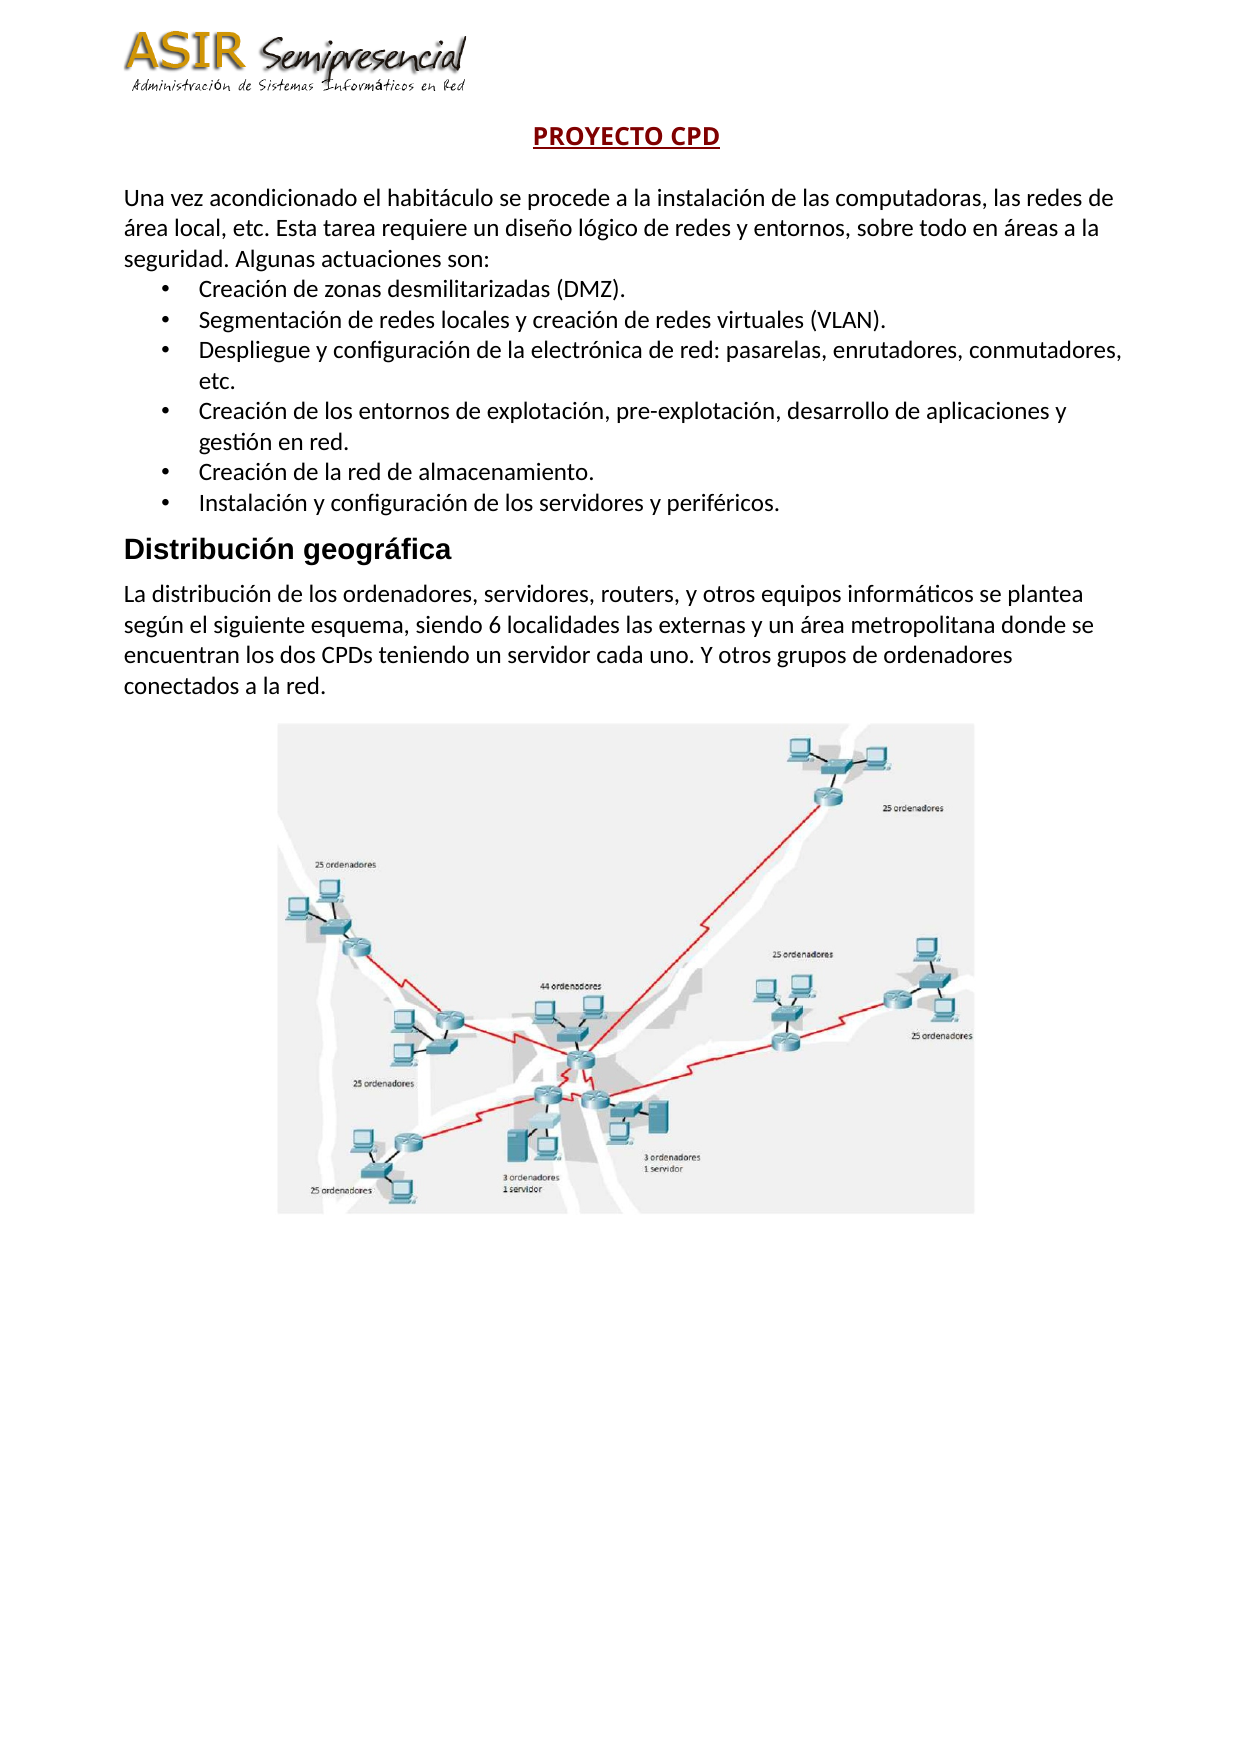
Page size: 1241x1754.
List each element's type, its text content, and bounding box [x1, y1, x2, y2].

list Segmentación de redes locales y creación de redes virtuales (VLAN). [161, 304, 1123, 334]
list Instalación y configuración de los servidores y periféricos. [161, 487, 1123, 517]
list Creación de zonas desmilitarizadas (DMZ). [161, 273, 1123, 304]
picture [123, 30, 467, 99]
list Creación de la red de almacenamiento. [161, 456, 1123, 487]
text Una vez acondicionado el habitáculo se procede a la instalación de las computadoras, las redes de área local, etc. Esta tarea requiere un diseño lógico de redes y entornos, sobre todo en áreas a la seguridad. Algunas actuaciones son: [123, 182, 1123, 273]
list Creación de los entornos de explotación, pre-explotación, desarrollo de aplicaciones y gestión en red. [161, 395, 1123, 456]
list Despliegue y configuración de la electrónica de red: pasarelas, enrutadores, conmutadores, etc. [161, 334, 1123, 395]
picture [275, 723, 976, 1215]
text La distribución de los ordenadores, servidores, routers, y otros equipos informáticos se plantea según el siguiente esquema, siendo 6 localidades las externas y un área metropolitana donde se encuentran los dos CPDs teniendo un servidor cada uno. Y otros grupos de ordenadores conectados a la red. [123, 578, 1123, 700]
subtitle Distribución geográfica [123, 532, 1123, 566]
